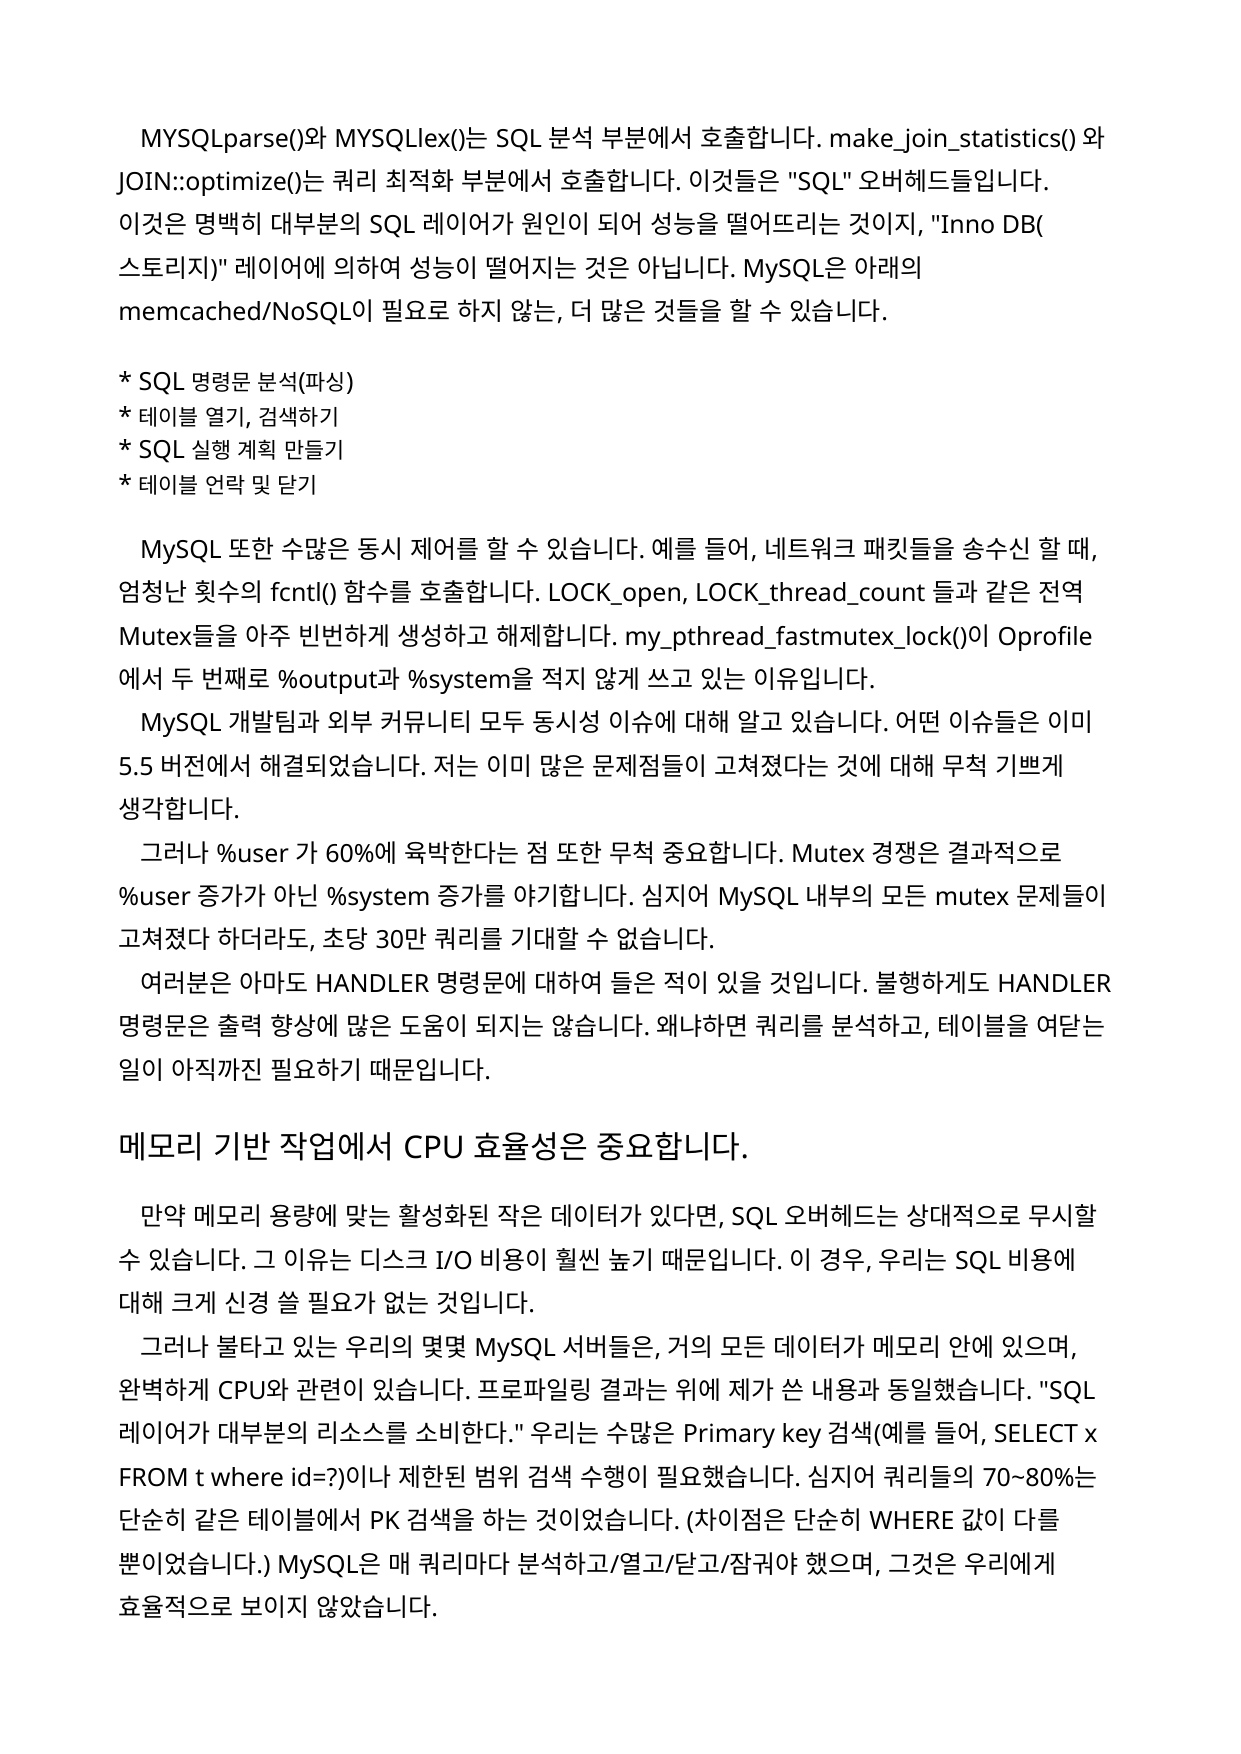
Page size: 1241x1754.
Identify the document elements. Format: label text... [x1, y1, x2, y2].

text 메모리 기반 작업에서 CPU 효율성은 중요합니다. [118, 1122, 1122, 1168]
text * 테이블 언락 및 닫기 [118, 466, 1122, 500]
text 그러나 불타고 있는 우리의 몇몇 MySQL 서버들은, 거의 모든 데이터가 메모리 안에 있으며, 완벽하게 CPU와 관련이 있습니다. 프로파일링 결과는 위에 제가 쓴 내용과 동일했습니다. "SQL 레이어가 대부분의 리소스를 소비한다." 우리는 수많은 Primary key 검색(예를 들어, SELECT x FROM t where id=?)이나 제한된 범위 검색 수행이 필요했습니다. 심지어 쿼리들의 70~80%는 단순히 같은 테이블에서 PK 검색을 하는 것이었습니다. (차이점은 단순히 WHERE 값이 다를 뿐이었습니다.) MySQL은 매 쿼리마다 분석하고/열고/닫고/잠궈야 했으며, 그것은 우리에게 효율적으로 보이지 않았습니다. [118, 1327, 1122, 1624]
text MySQL 개발팀과 외부 커뮤니티 모두 동시성 이슈에 대해 알고 있습니다. 어떤 이슈들은 이미 5.5 버전에서 해결되었습니다. 저는 이미 많은 문제점들이 고쳐졌다는 것에 대해 무척 기쁘게 생각합니다. [118, 703, 1122, 826]
text * SQL 명령문 분석(파싱) [118, 364, 1122, 398]
text * SQL 실행 계획 만들기 [118, 432, 1122, 466]
text MYSQLparse()와 MYSQLlex()는 SQL 분석 부분에서 호출합니다. make_join_statistics() 와 JOIN::optimize()는 쿼리 최적화 부분에서 호출합니다. 이것들은 "SQL" 오버헤드들입니다. 이것은 명백히 대부분의 SQL 레이어가 원인이 되어 성능을 떨어뜨리는 것이지, "Inno DB(스토리지)" 레이어에 의하여 성능이 떨어지는 것은 아닙니다. MySQL은 아래의 memcached/NoSQL이 필요로 하지 않는, 더 많은 것들을 할 수 있습니다. [118, 118, 1122, 328]
text MySQL 또한 수많은 동시 제어를 할 수 있습니다. 예를 들어, 네트워크 패킷들을 송수신 할 때, 엄청난 횟수의 fcntl() 함수를 호출합니다. LOCK_open, LOCK_thread_count 들과 같은 전역 Mutex들을 아주 빈번하게 생성하고 해제합니다. my_pthread_fastmutex_lock()이 Oprofile에서 두 번째로 %output과 %system을 적지 않게 쓰고 있는 이유입니다. [118, 529, 1122, 696]
text 여러분은 아마도 HANDLER 명령문에 대하여 들은 적이 있을 것입니다. 불행하게도 HANDLER 명령문은 출력 향상에 많은 도움이 되지는 않습니다. 왜냐하면 쿼리를 분석하고, 테이블을 여닫는 일이 아직까진 필요하기 때문입니다. [118, 963, 1122, 1087]
text 만약 메모리 용량에 맞는 활성화된 작은 데이터가 있다면, SQL 오버헤드는 상대적으로 무시할 수 있습니다. 그 이유는 디스크 I/O 비용이 훨씬 높기 때문입니다. 이 경우, 우리는 SQL 비용에 대해 크게 신경 쓸 필요가 없는 것입니다. [118, 1197, 1122, 1320]
text 그러나 %user 가 60%에 육박한다는 점 또한 무척 중요합니다. Mutex 경쟁은 결과적으로 %user 증가가 아닌 %system 증가를 야기합니다. 심지어 MySQL 내부의 모든 mutex 문제들이 고쳐졌다 하더라도, 초당 30만 쿼리를 기대할 수 없습니다. [118, 833, 1122, 956]
text * 테이블 열기, 검색하기 [118, 398, 1122, 432]
